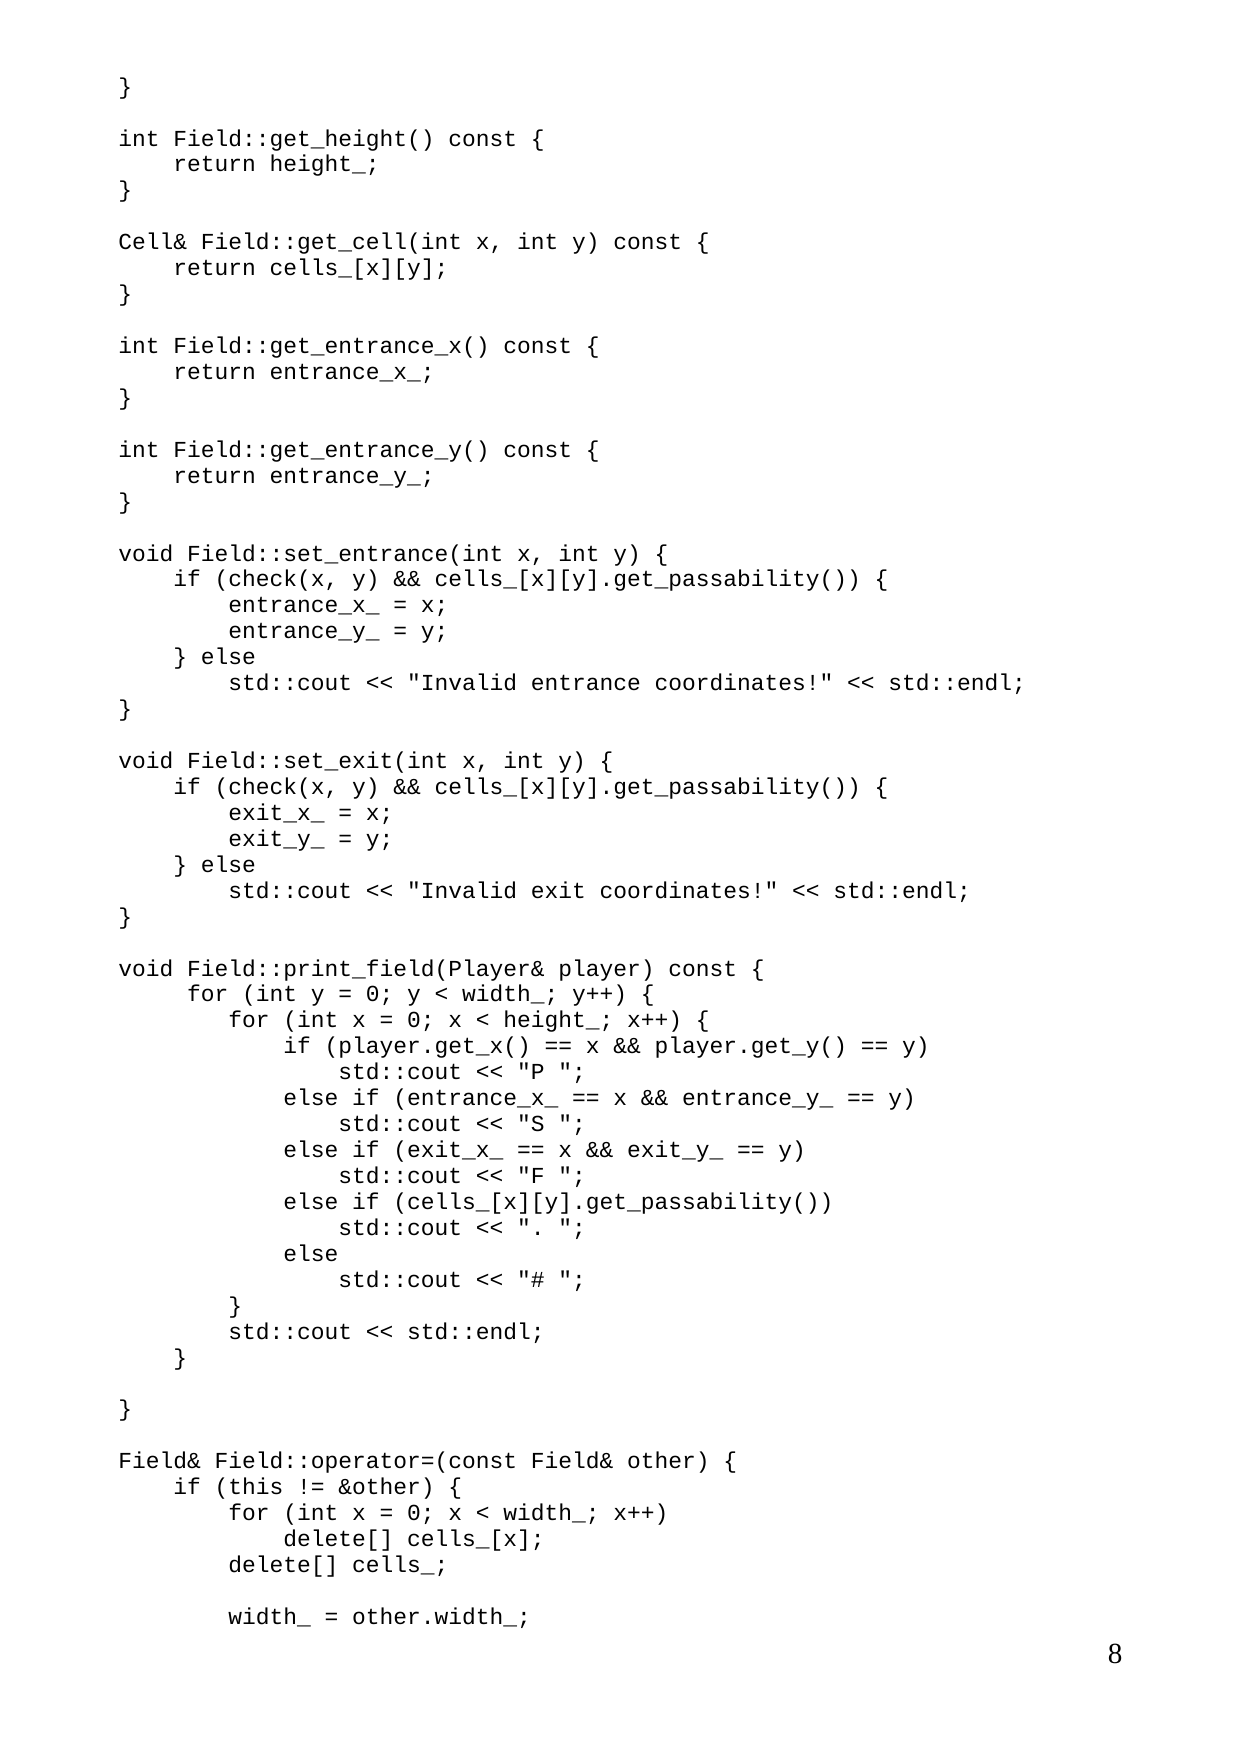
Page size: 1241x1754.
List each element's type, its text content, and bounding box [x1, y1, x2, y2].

text } [118, 905, 1122, 931]
text std::cout << "P "; [118, 1061, 1122, 1087]
text for (int x = 0; x < width_; x++) [118, 1502, 1122, 1527]
text std::cout << std::endl; [118, 1320, 1122, 1346]
text int Field::get_height() const { [118, 127, 1122, 153]
text if (check(x, y) && cells_[x][y].get_passability()) { [118, 568, 1122, 594]
text return entrance_x_; [118, 360, 1122, 386]
text std::cout << "F "; [118, 1164, 1122, 1190]
text return entrance_y_; [118, 464, 1122, 490]
text else if (exit_x_ == x && exit_y_ == y) [118, 1138, 1122, 1164]
text entrance_x_ = x; [118, 594, 1122, 620]
text if (check(x, y) && cells_[x][y].get_passability()) { [118, 775, 1122, 801]
text exit_x_ = x; [118, 801, 1122, 827]
text std::cout << "S "; [118, 1112, 1122, 1138]
text std::cout << "# "; [118, 1268, 1122, 1294]
text if (player.get_x() == x && player.get_y() == y) [118, 1035, 1122, 1061]
text Field& Field::operator=(const Field& other) { [118, 1450, 1122, 1476]
text width_ = other.width_; [118, 1605, 1122, 1631]
text } [118, 179, 1122, 205]
text } [118, 386, 1122, 412]
text } [118, 490, 1122, 516]
text void Field::set_entrance(int x, int y) { [118, 542, 1122, 568]
text for (int y = 0; y < width_; y++) { [118, 983, 1122, 1009]
text return height_; [118, 153, 1122, 179]
text else if (cells_[x][y].get_passability()) [118, 1190, 1122, 1216]
text delete[] cells_[x]; [118, 1527, 1122, 1553]
text } else [118, 646, 1122, 672]
text delete[] cells_; [118, 1553, 1122, 1579]
text } [118, 697, 1122, 723]
text exit_y_ = y; [118, 827, 1122, 853]
text } [118, 1294, 1122, 1320]
text for (int x = 0; x < height_; x++) { [118, 1009, 1122, 1035]
text } [118, 1346, 1122, 1372]
text std::cout << "Invalid exit coordinates!" << std::endl; [118, 879, 1122, 905]
text } [118, 1398, 1122, 1424]
text return cells_[x][y]; [118, 257, 1122, 282]
text std::cout << "Invalid entrance coordinates!" << std::endl; [118, 672, 1122, 697]
text else if (entrance_x_ == x && entrance_y_ == y) [118, 1087, 1122, 1112]
text entrance_y_ = y; [118, 620, 1122, 646]
text } [118, 75, 1122, 101]
text int Field::get_entrance_y() const { [118, 438, 1122, 464]
text Cell& Field::get_cell(int x, int y) const { [118, 231, 1122, 257]
text int Field::get_entrance_x() const { [118, 334, 1122, 360]
text } [118, 282, 1122, 308]
text } else [118, 853, 1122, 879]
text else [118, 1242, 1122, 1268]
text if (this != &other) { [118, 1476, 1122, 1502]
text std::cout << ". "; [118, 1216, 1122, 1242]
text void Field::print_field(Player& player) const { [118, 957, 1122, 983]
text void Field::set_exit(int x, int y) { [118, 749, 1122, 775]
